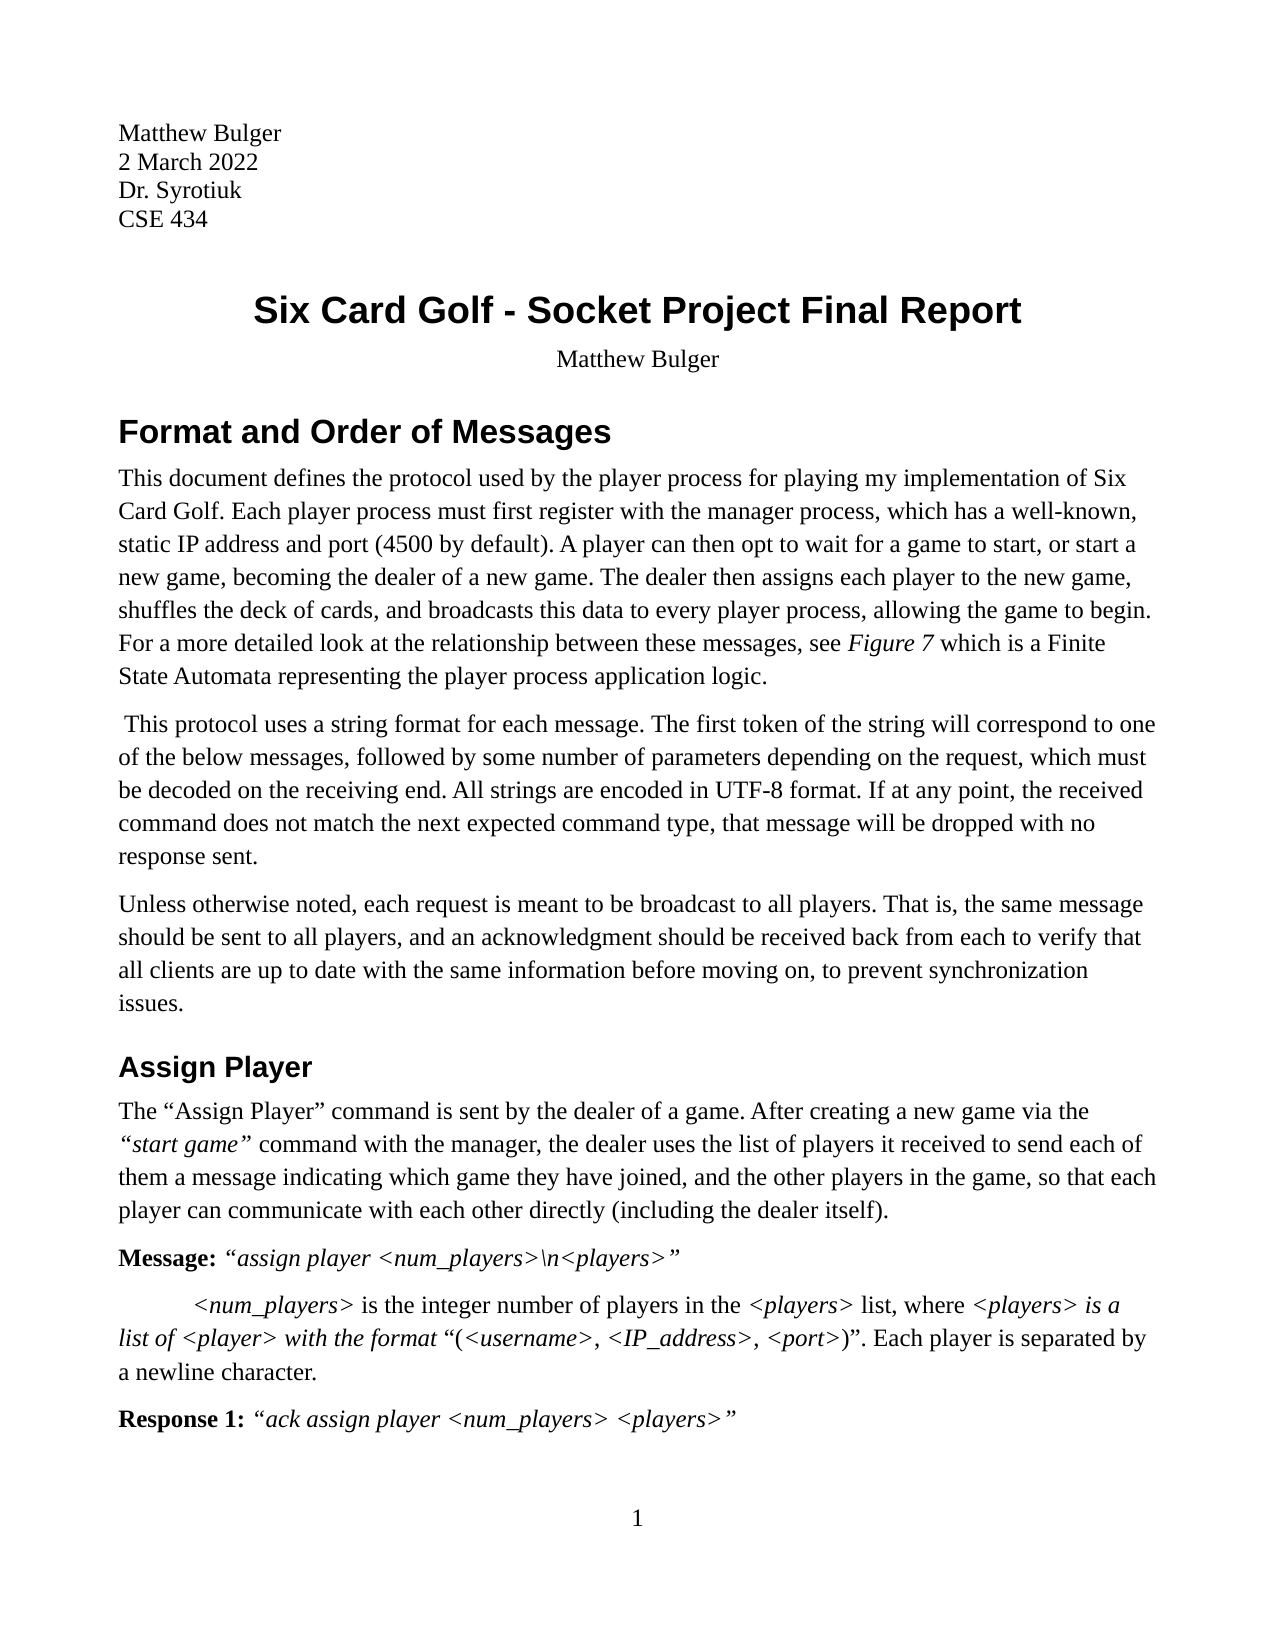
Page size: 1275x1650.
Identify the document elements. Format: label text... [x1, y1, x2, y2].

subtitle Assign Player [118, 1050, 1157, 1084]
text The “Assign Player” command is sent by the dealer of a game. After creating a new game via the “start game” command with the manager, the dealer uses the list of players it received to send each of them a message indicating which game they have joined, and the other players in the game, so that each player can communicate with each other directly (including the dealer itself). [118, 1096, 1157, 1224]
text Unless otherwise noted, each request is meant to be broadcast to all players. That is, the same message should be sent to all players, and an acknowledgment should be received back from each to verify that all clients are up to date with the same information before moving on, to prevent synchronization issues. [118, 889, 1157, 1017]
text Response 1: “ack assign player <num_players> <players>” [118, 1404, 1157, 1433]
text Message: “assign player <num_players>\n<players>” [118, 1243, 1157, 1272]
subtitle Format and Order of Messages [118, 412, 1157, 451]
subtitle Six Card Golf - Socket Project Final Report [118, 288, 1157, 331]
text This protocol uses a string format for each message. The first token of the string will correspond to one of the below messages, followed by some number of parameters depending on the request, which must be decoded on the receiving end. All strings are encoded in UTF-8 format. If at any point, the received command does not match the next expected command type, that message will be dropped with no response sent. [118, 709, 1157, 870]
text This document defines the protocol used by the player process for playing my implementation of Six Card Golf. Each player process must first register with the manager process, which has a well-known, static IP address and port (4500 by default). A player can then opt to wait for a game to start, or start a new game, becoming the dealer of a new game. The dealer then assigns each player to the new game, shuffles the deck of cards, and broadcasts this data to every player process, allowing the game to begin. For a more detailed look at the relationship between these messages, see Figure 7 which is a Finite State Automata representing the player process application logic. [118, 463, 1157, 690]
text Matthew Bulger [118, 344, 1157, 372]
text <num_players> is the integer number of players in the <players> list, where <players> is a list of <player> with the format “(<username>, <IP_address>, <port>)”. Each player is separated by a newline character. [118, 1291, 1157, 1385]
